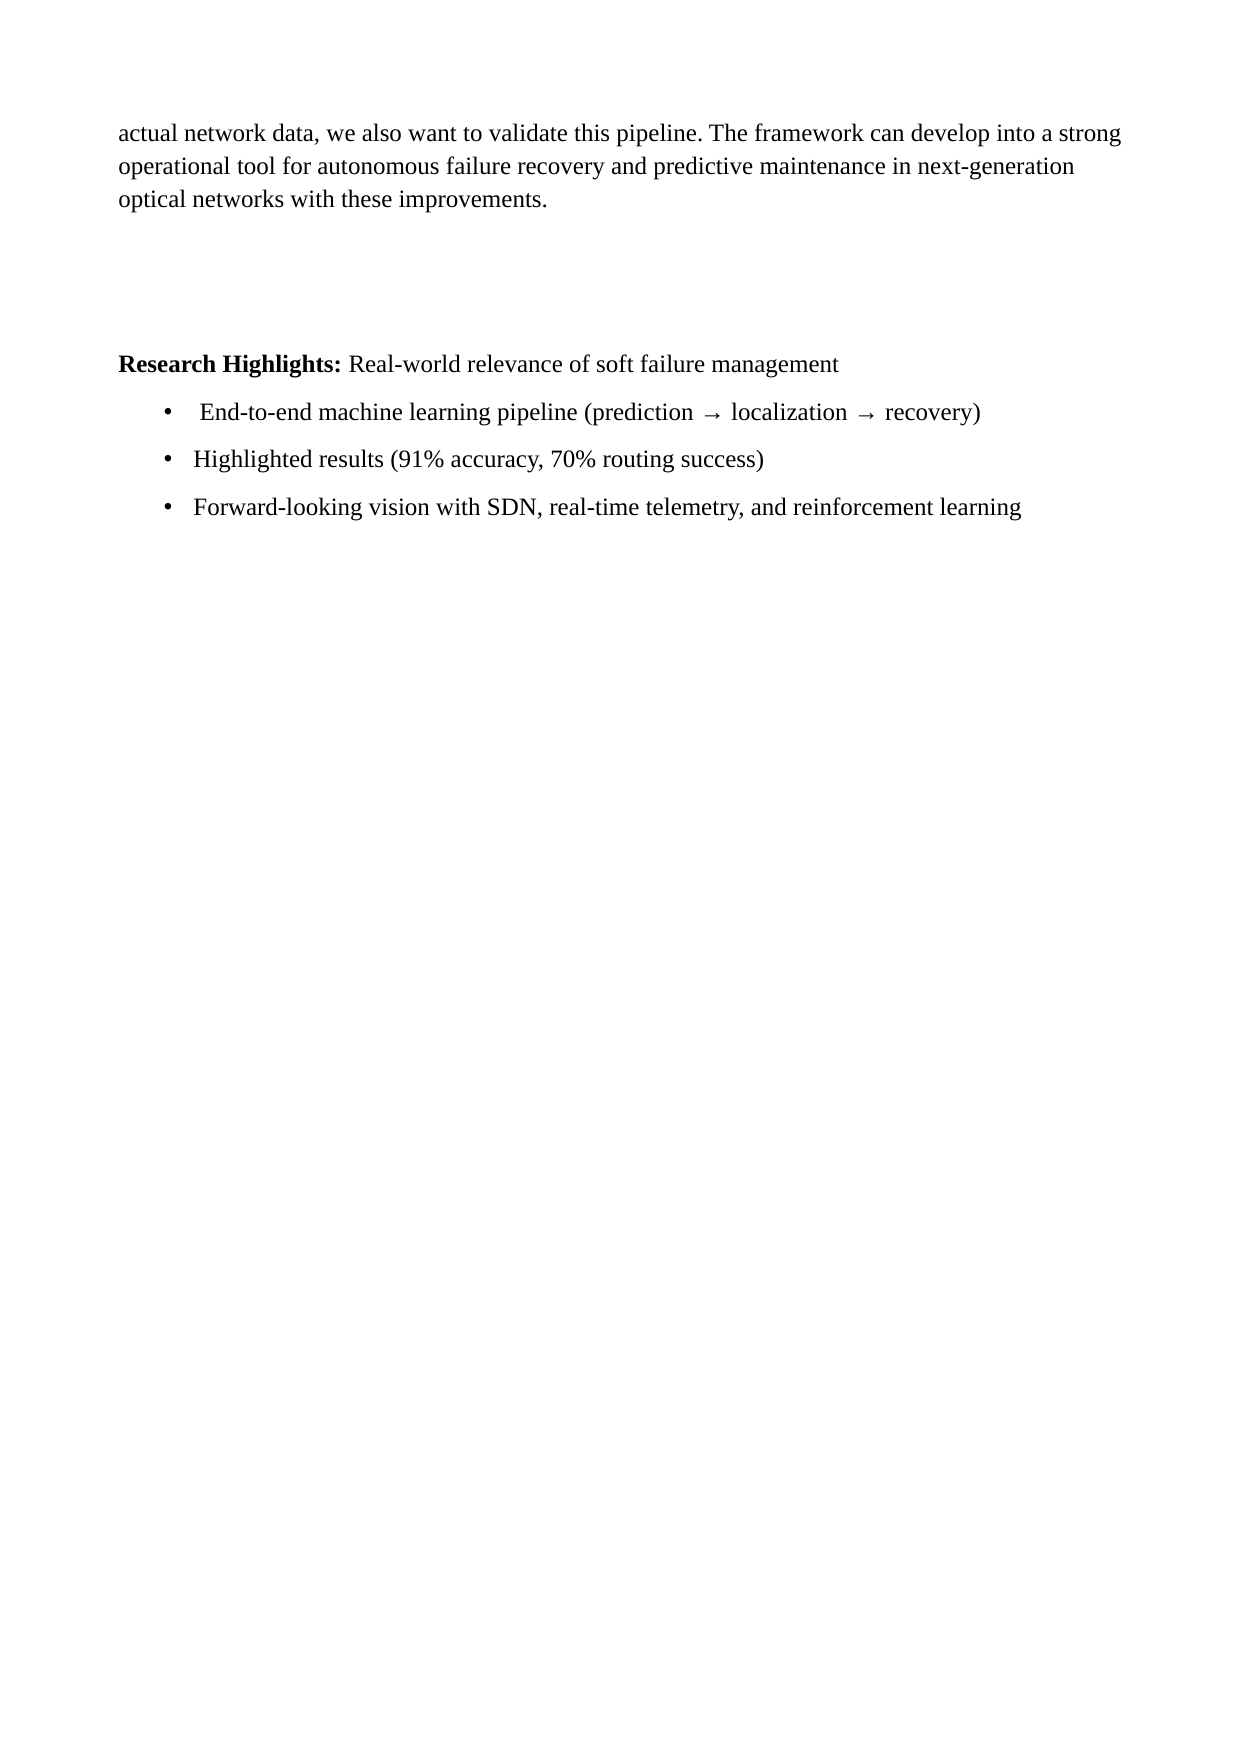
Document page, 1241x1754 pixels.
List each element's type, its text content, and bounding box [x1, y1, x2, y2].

text actual network data, we also want to validate this pipeline. The framework can develop into a strong operational tool for autonomous failure recovery and predictive maintenance in next-generation optical networks with these improvements. Research Highlights: Real-world relevance of soft failure management [118, 118, 1122, 378]
list Highlighted results (91% accuracy, 70% routing success) [164, 444, 1122, 473]
list End-to-end machine learning pipeline (prediction → localization → recovery) [164, 397, 1122, 426]
list Forward-looking vision with SDN, real-time telemetry, and reinforcement learning [164, 492, 1122, 521]
